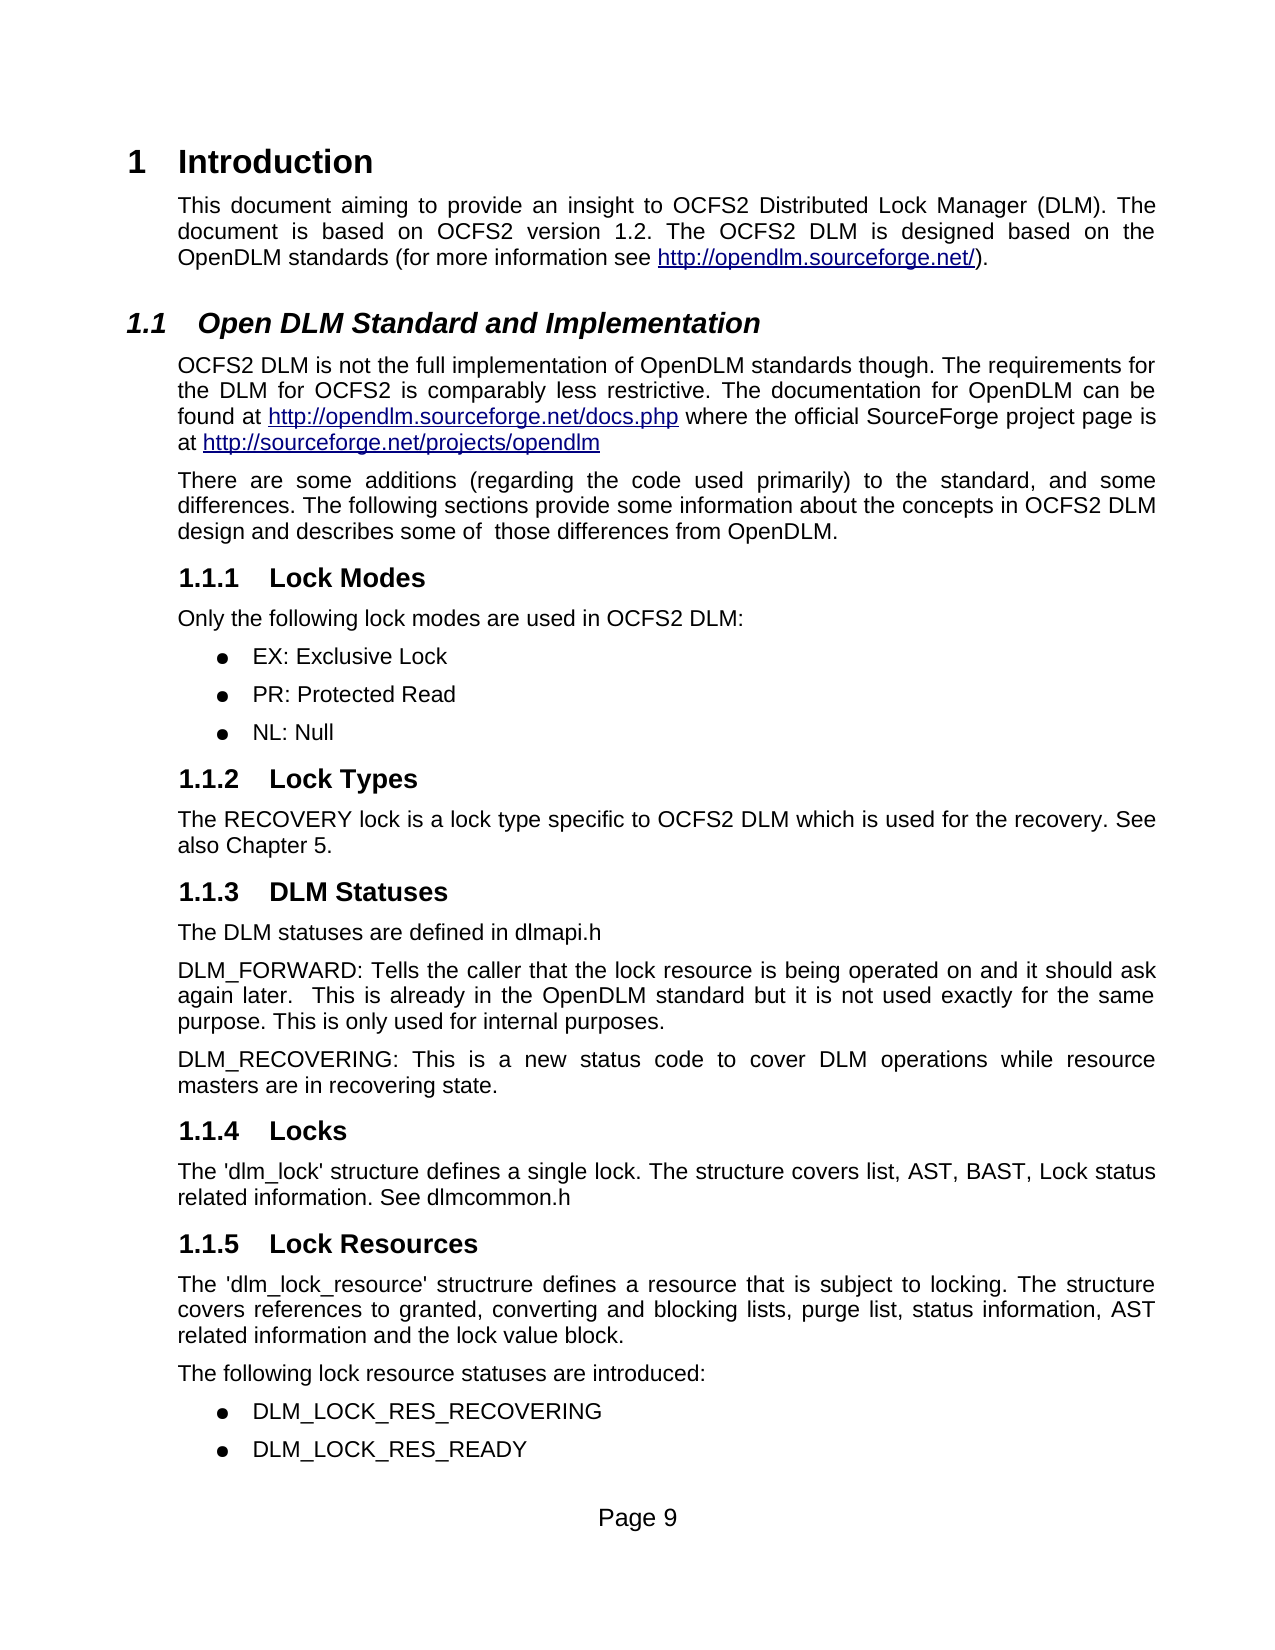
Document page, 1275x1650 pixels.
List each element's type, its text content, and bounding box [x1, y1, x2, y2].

text The RECOVERY lock is a lock type specific to OCFS2 DLM which is used for the recovery. See also Chapter 5. [177, 807, 1157, 858]
text Only the following lock modes are used in OCFS2 DLM: [177, 606, 1157, 631]
text DLM_RECOVERING: This is a new status code to cover DLM operations while resource masters are in recovering state. [177, 1047, 1157, 1098]
list NL: Null [215, 720, 1157, 746]
text There are some additions (regarding the code used primarily) to the standard, and some differences. The following sections provide some information about the concepts in OCFS2 DLM design and describes some of those differences from OpenDLM. [177, 468, 1157, 544]
list DLM_LOCK_RES_RECOVERING [215, 1399, 1157, 1424]
text The following lock resource statuses are introduced: [177, 1361, 1157, 1386]
list EX: Exclusive Lock [215, 644, 1157, 669]
text The 'dlm_lock' structure defines a single lock. The structure covers list, AST, BAST, Lock status related information. See dlmcommon.h [177, 1159, 1157, 1210]
text The 'dlm_lock_resource' structrure defines a resource that is subject to locking. The structure covers references to granted, converting and blocking lists, purge list, status information, AST related information and the lock value block. [177, 1271, 1157, 1348]
subtitle Locks [171, 1116, 1157, 1147]
subtitle Lock Types [171, 764, 1157, 794]
subtitle DLM Statuses [171, 876, 1157, 907]
text This document aiming to provide an insight to OCFS2 Distributed Lock Manager (DLM). The document is based on OCFS2 version 1.2. The OCFS2 DLM is designed based on the OpenDLM standards (for more information see http://opendlm.sourceforge.net/). [177, 193, 1157, 270]
subtitle Lock Resources [171, 1229, 1157, 1259]
text OCFS2 DLM is not the full implementation of OpenDLM standards though. The requirements for the DLM for OCFS2 is comparably less restrictive. The documentation for OpenDLM can be found at http://opendlm.sourceforge.net/docs.php where the official SourceForge project page is at http://sourceforge.net/projects/opendlm [177, 353, 1157, 455]
list PR: Protected Read [215, 682, 1157, 707]
text DLM_FORWARD: Tells the caller that the lock resource is being operated on and it should ask again later. This is already in the OpenDLM standard but it is not used exactly for the same purpose. This is only used for internal purposes. [177, 957, 1157, 1034]
subtitle Open DLM Standard and Implementation [118, 307, 1157, 340]
text The DLM statuses are defined in dlmapi.h [177, 919, 1157, 945]
subtitle Lock Modes [171, 563, 1157, 593]
subtitle Introduction [118, 143, 1157, 181]
list DLM_LOCK_RES_READY [215, 1437, 1157, 1463]
